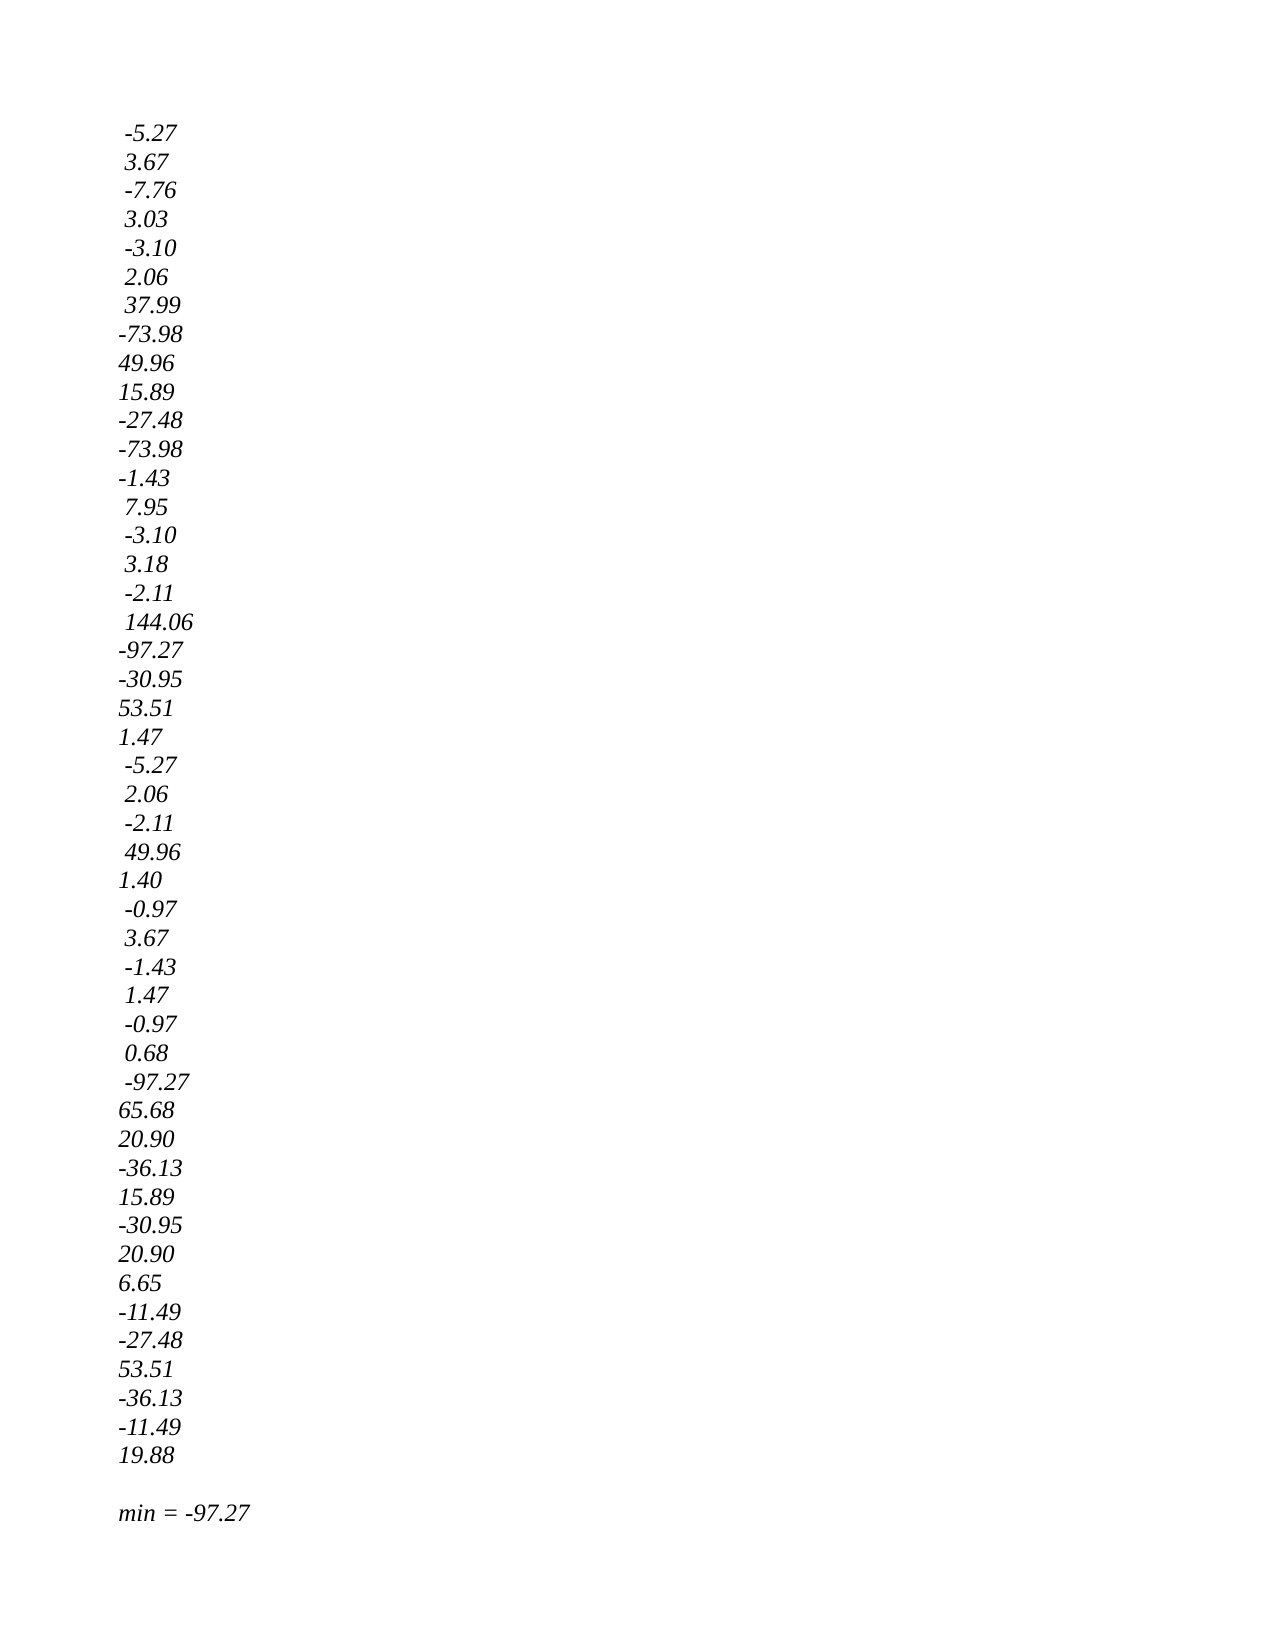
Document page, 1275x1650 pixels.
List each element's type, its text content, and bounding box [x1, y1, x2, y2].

text -30.95 [118, 1211, 1157, 1239]
text 49.96 [118, 348, 1157, 377]
text 3.67 [118, 923, 1157, 952]
text 144.06 [118, 607, 1157, 636]
text -97.27 [118, 636, 1157, 664]
text 0.68 [118, 1038, 1157, 1067]
text -73.98 [118, 319, 1157, 348]
text 20.90 [118, 1239, 1157, 1268]
text -1.43 [118, 952, 1157, 981]
text 53.51 [118, 1354, 1157, 1383]
text -0.97 [118, 1009, 1157, 1038]
text 37.99 [118, 291, 1157, 319]
text min = -97.27 [118, 1498, 1157, 1527]
text 3.03 [118, 204, 1157, 233]
text -7.76 [118, 176, 1157, 204]
text -27.48 [118, 406, 1157, 434]
text -36.13 [118, 1153, 1157, 1182]
text 15.89 [118, 377, 1157, 406]
text 19.88 [118, 1441, 1157, 1469]
text 15.89 [118, 1182, 1157, 1211]
text 1.40 [118, 866, 1157, 894]
text -36.13 [118, 1383, 1157, 1412]
text -5.27 [118, 118, 1157, 147]
text -11.49 [118, 1412, 1157, 1441]
text -27.48 [118, 1326, 1157, 1354]
text -97.27 [118, 1067, 1157, 1096]
text 1.47 [118, 981, 1157, 1009]
text -2.11 [118, 808, 1157, 837]
text -2.11 [118, 578, 1157, 607]
text 20.90 [118, 1124, 1157, 1153]
text 2.06 [118, 262, 1157, 291]
text -3.10 [118, 233, 1157, 262]
text 3.18 [118, 549, 1157, 578]
text -11.49 [118, 1297, 1157, 1326]
text -1.43 [118, 463, 1157, 492]
text -73.98 [118, 434, 1157, 463]
text 2.06 [118, 779, 1157, 808]
text 7.95 [118, 492, 1157, 521]
text -3.10 [118, 521, 1157, 549]
text 3.67 [118, 147, 1157, 176]
text -5.27 [118, 751, 1157, 779]
text 65.68 [118, 1096, 1157, 1124]
text 53.51 [118, 693, 1157, 722]
text -0.97 [118, 894, 1157, 923]
text 1.47 [118, 722, 1157, 751]
text 49.96 [118, 837, 1157, 866]
text -30.95 [118, 664, 1157, 693]
text 6.65 [118, 1268, 1157, 1297]
